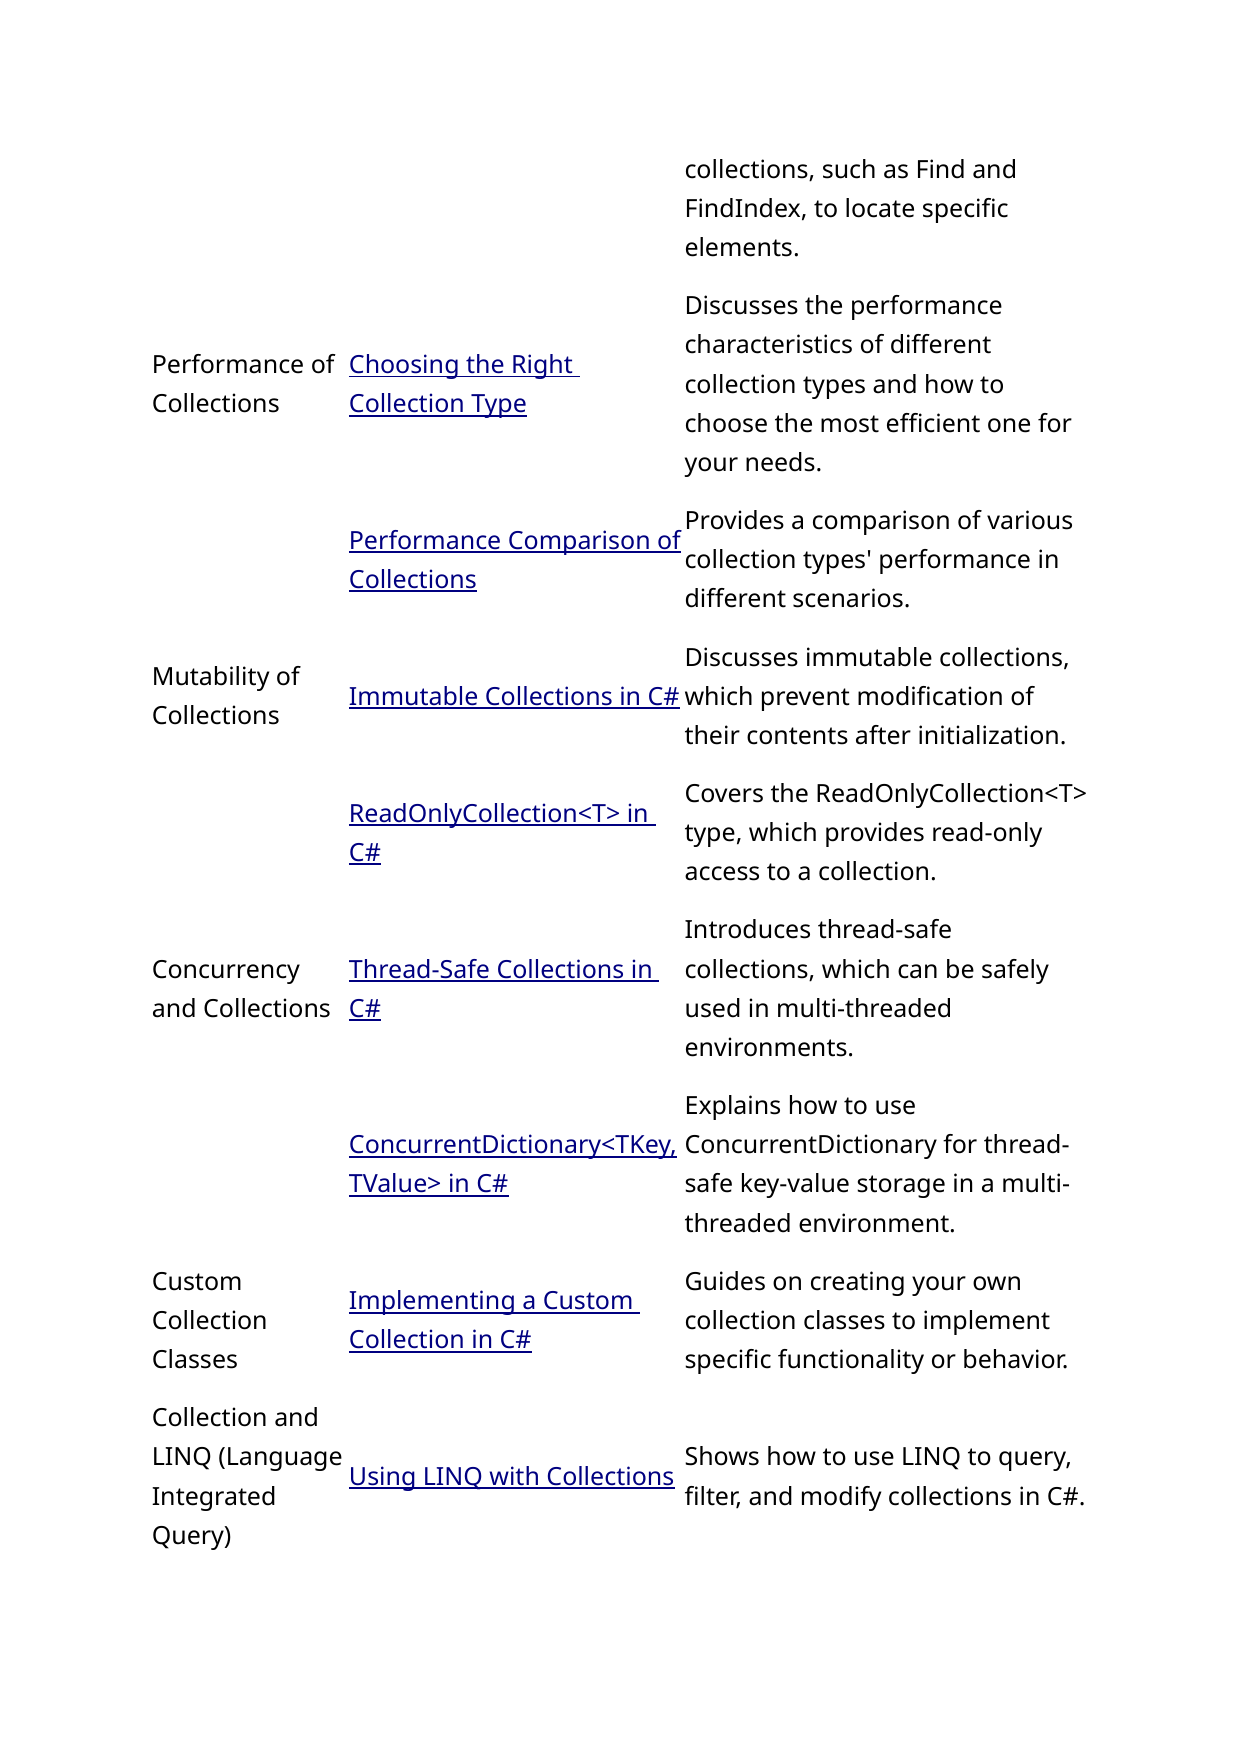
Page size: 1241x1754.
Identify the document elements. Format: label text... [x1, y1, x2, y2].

table_cell Using LINQ with Collections [347, 1398, 683, 1574]
table_cell [150, 150, 347, 286]
table_cell Collection and LINQ (Language Integrated Query) [150, 1398, 347, 1574]
table_cell Concurrency and Collections [150, 911, 347, 1086]
table_cell Implementing a Custom Collection in C# [347, 1262, 683, 1398]
table_cell Explains how to use ConcurrentDictionary for thread-safe key-value storage in a multi-threaded environment. [683, 1086, 1090, 1262]
table_cell [150, 1086, 347, 1262]
table_cell [150, 501, 347, 638]
table_cell Provides a comparison of various collection types' performance in different scenarios. [683, 501, 1090, 638]
table_cell Covers the ReadOnlyCollection<T> type, which provides read-only access to a collection. [683, 774, 1090, 911]
table_cell Shows how to use LINQ to query, filter, and modify collections in C#. [683, 1398, 1090, 1574]
table_cell Discusses immutable collections, which prevent modification of their contents after initialization. [683, 638, 1090, 774]
table_cell [150, 774, 347, 911]
table_cell [347, 150, 683, 286]
table_cell Guides on creating your own collection classes to implement specific functionality or behavior. [683, 1262, 1090, 1398]
table_cell Performance Comparison of Collections [347, 501, 683, 638]
table_cell collections, such as Find and FindIndex, to locate specific elements. [683, 150, 1090, 286]
table_cell Choosing the Right Collection Type [347, 286, 683, 501]
table_cell Performance of Collections [150, 286, 347, 501]
table_cell Custom Collection Classes [150, 1262, 347, 1398]
table_cell Thread-Safe Collections in C# [347, 911, 683, 1086]
table_cell ReadOnlyCollection<T> in C# [347, 774, 683, 911]
table_cell ConcurrentDictionary<TKey, TValue> in C# [347, 1086, 683, 1262]
table_cell Immutable Collections in C# [347, 638, 683, 774]
table_cell Introduces thread-safe collections, which can be safely used in multi-threaded environments. [683, 911, 1090, 1086]
table_cell Discusses the performance characteristics of different collection types and how to choose the most efficient one for your needs. [683, 286, 1090, 501]
table_cell Mutability of Collections [150, 638, 347, 774]
